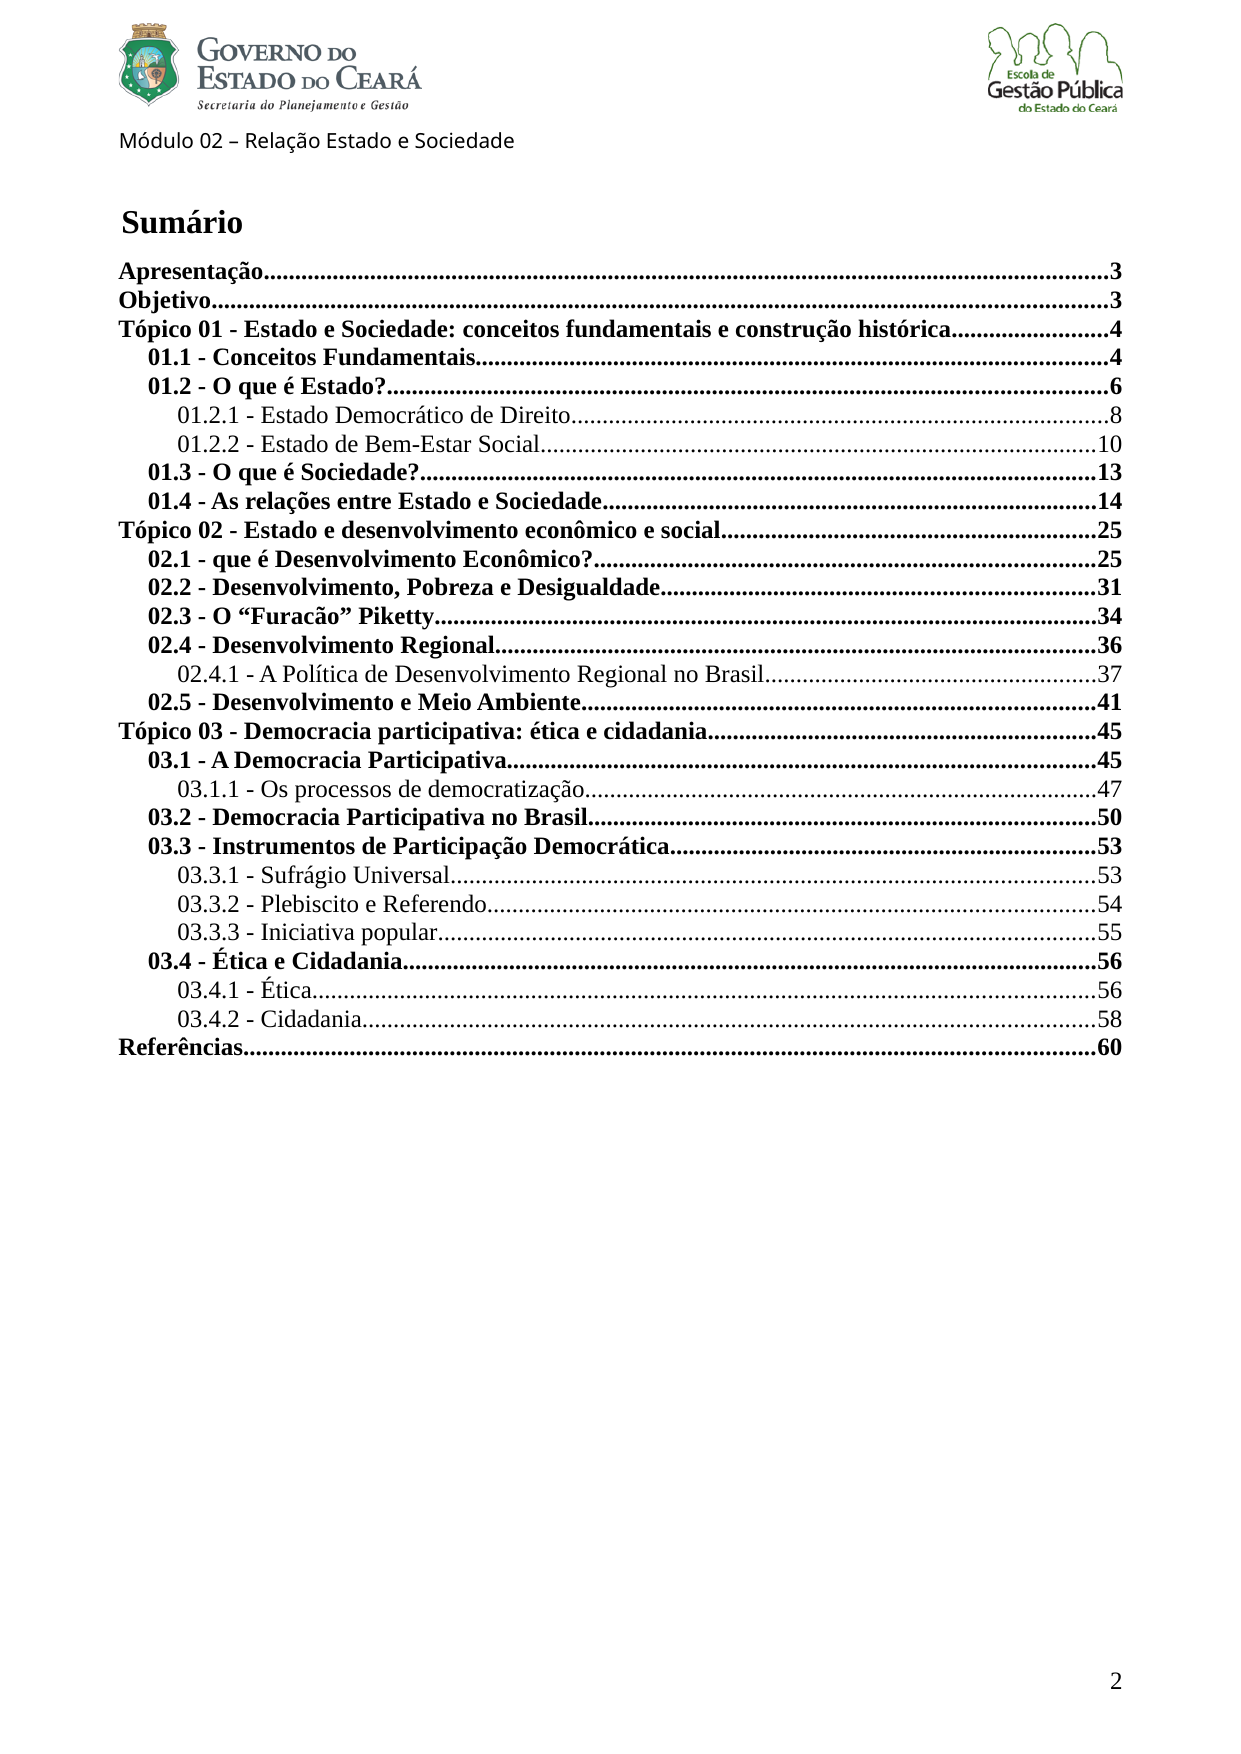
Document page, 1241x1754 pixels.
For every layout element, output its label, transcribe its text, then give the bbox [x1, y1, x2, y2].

text 01.1 - Conceitos Fundamentais 4 [148, 342, 1122, 371]
text 03.1 - A Democracia Participativa 45 [148, 745, 1122, 774]
text 03.3.3 - Iniciativa popular 55 [177, 917, 1122, 946]
text 02.4.1 - A Política de Desenvolvimento Regional no Brasil 37 [177, 659, 1122, 687]
text Tópico 01 - Estado e Sociedade: conceitos fundamentais e construção histórica 4 [118, 314, 1122, 342]
text 03.3.2 - Plebiscito e Referendo 54 [177, 889, 1122, 917]
text Tópico 03 - Democracia participativa: ética e cidadania 45 [118, 716, 1122, 745]
text 01.2.1 - Estado Democrático de Direito 8 [177, 400, 1122, 429]
text 01.3 - O que é Sociedade? 13 [148, 457, 1122, 486]
text 02.5 - Desenvolvimento e Meio Ambiente 41 [148, 687, 1122, 716]
text 02.1 - que é Desenvolvimento Econômico? 25 [148, 544, 1122, 572]
text 01.2.2 - Estado de Bem-Estar Social 10 [177, 429, 1122, 457]
text 03.4.2 - Cidadania 58 [177, 1004, 1122, 1032]
text Apresentação 3 [118, 256, 1122, 285]
text 03.4.1 - Ética 56 [177, 975, 1122, 1004]
text 01.2 - O que é Estado? 6 [148, 371, 1122, 400]
text 03.1.1 - Os processos de democratização 47 [177, 774, 1122, 802]
text Referências 60 [118, 1032, 1122, 1061]
text 02.3 - O “Furacão” Piketty 34 [148, 601, 1122, 630]
text Tópico 02 - Estado e desenvolvimento econômico e social 25 [118, 515, 1122, 544]
subtitle Sumário [118, 199, 1122, 244]
text 03.4 - Ética e Cidadania 56 [148, 946, 1122, 975]
text 03.3 - Instrumentos de Participação Democrática 53 [148, 831, 1122, 860]
picture [118, 23, 1123, 112]
text 02.2 - Desenvolvimento, Pobreza e Desigualdade 31 [148, 572, 1122, 601]
text Objetivo 3 [118, 285, 1122, 314]
text 03.3.1 - Sufrágio Universal 53 [177, 860, 1122, 889]
text 02.4 - Desenvolvimento Regional 36 [148, 630, 1122, 659]
text 01.4 - As relações entre Estado e Sociedade 14 [148, 486, 1122, 515]
text 03.2 - Democracia Participativa no Brasil 50 [148, 802, 1122, 831]
